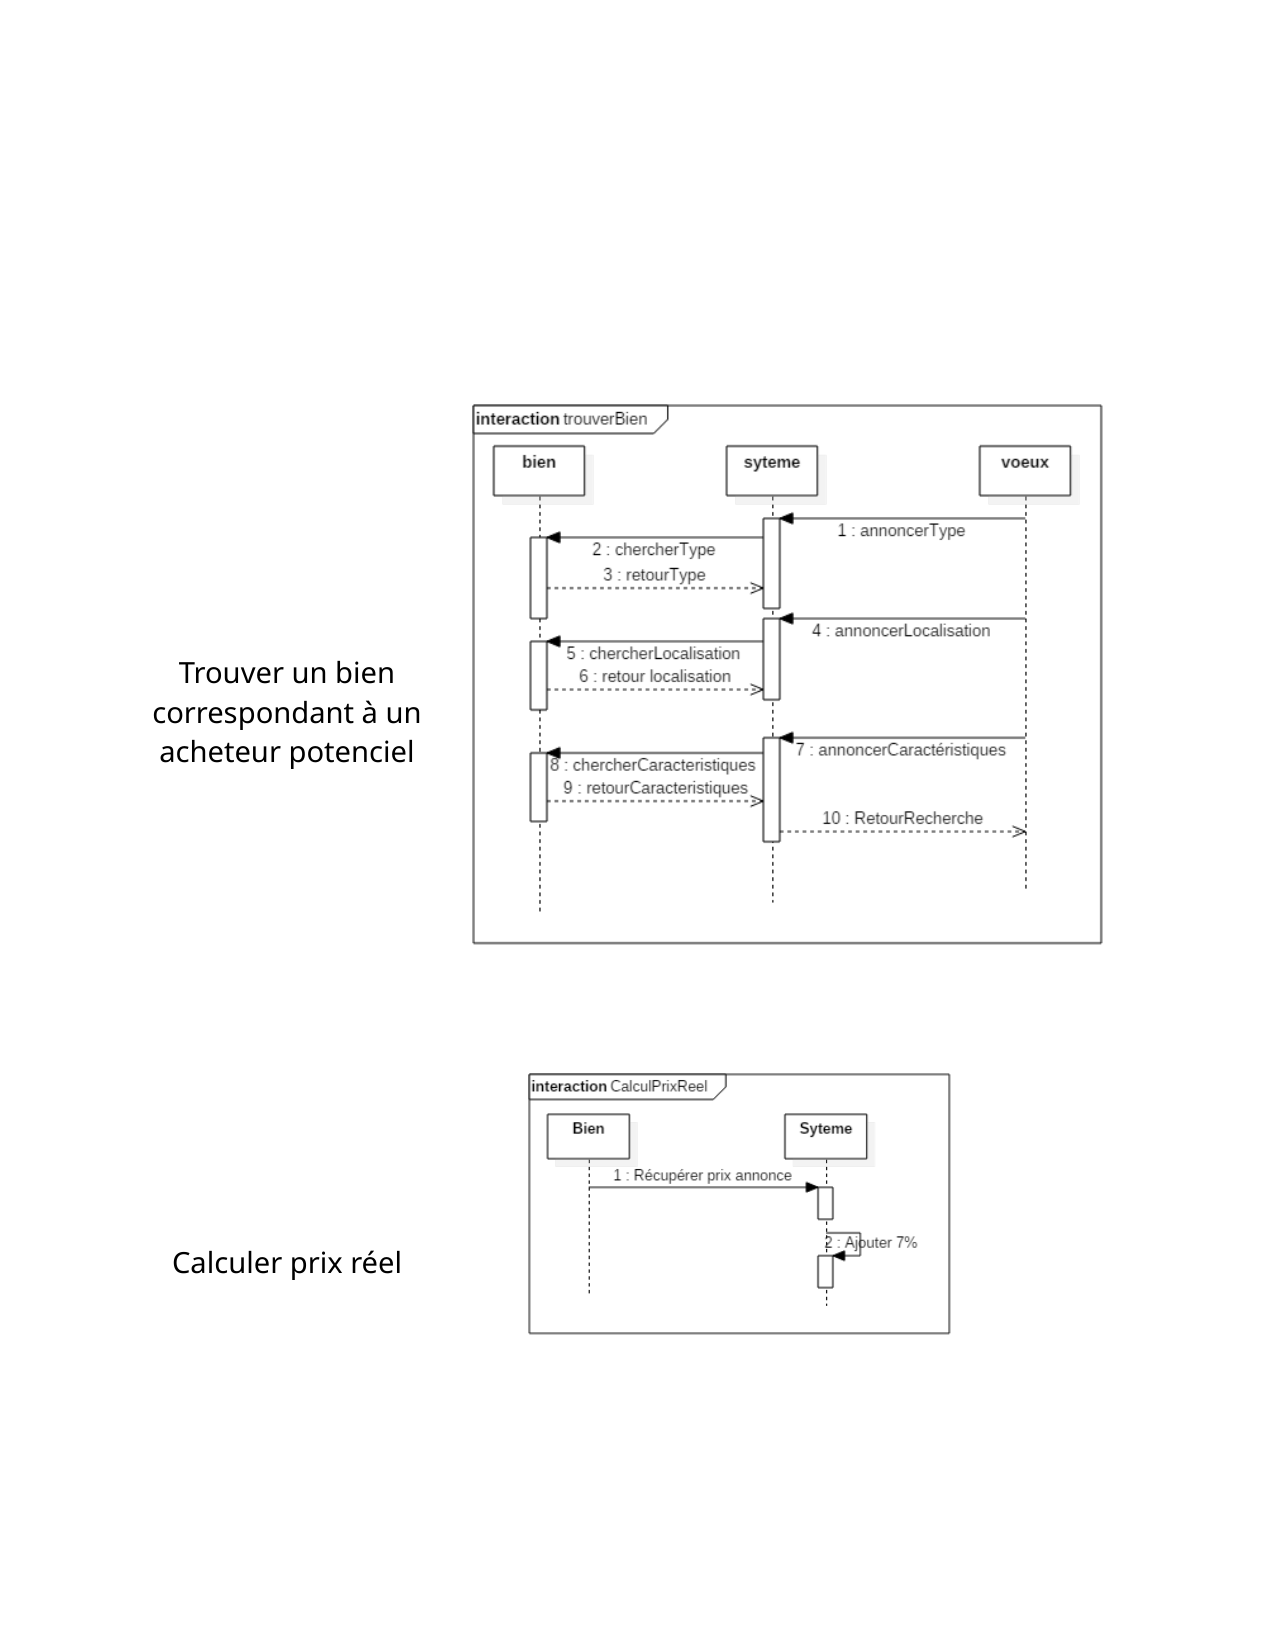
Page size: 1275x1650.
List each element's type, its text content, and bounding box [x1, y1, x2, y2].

picture [461, 394, 1152, 994]
table_cell Trouver un bien correspondant à un acheteur potenciel [118, 351, 456, 1073]
table_cell [456, 1073, 1157, 1453]
table_cell [456, 351, 1157, 1073]
picture [518, 1063, 995, 1379]
table_cell Calculer prix réel [118, 1073, 456, 1453]
table_cell [118, 118, 456, 351]
table_cell [456, 118, 1157, 351]
